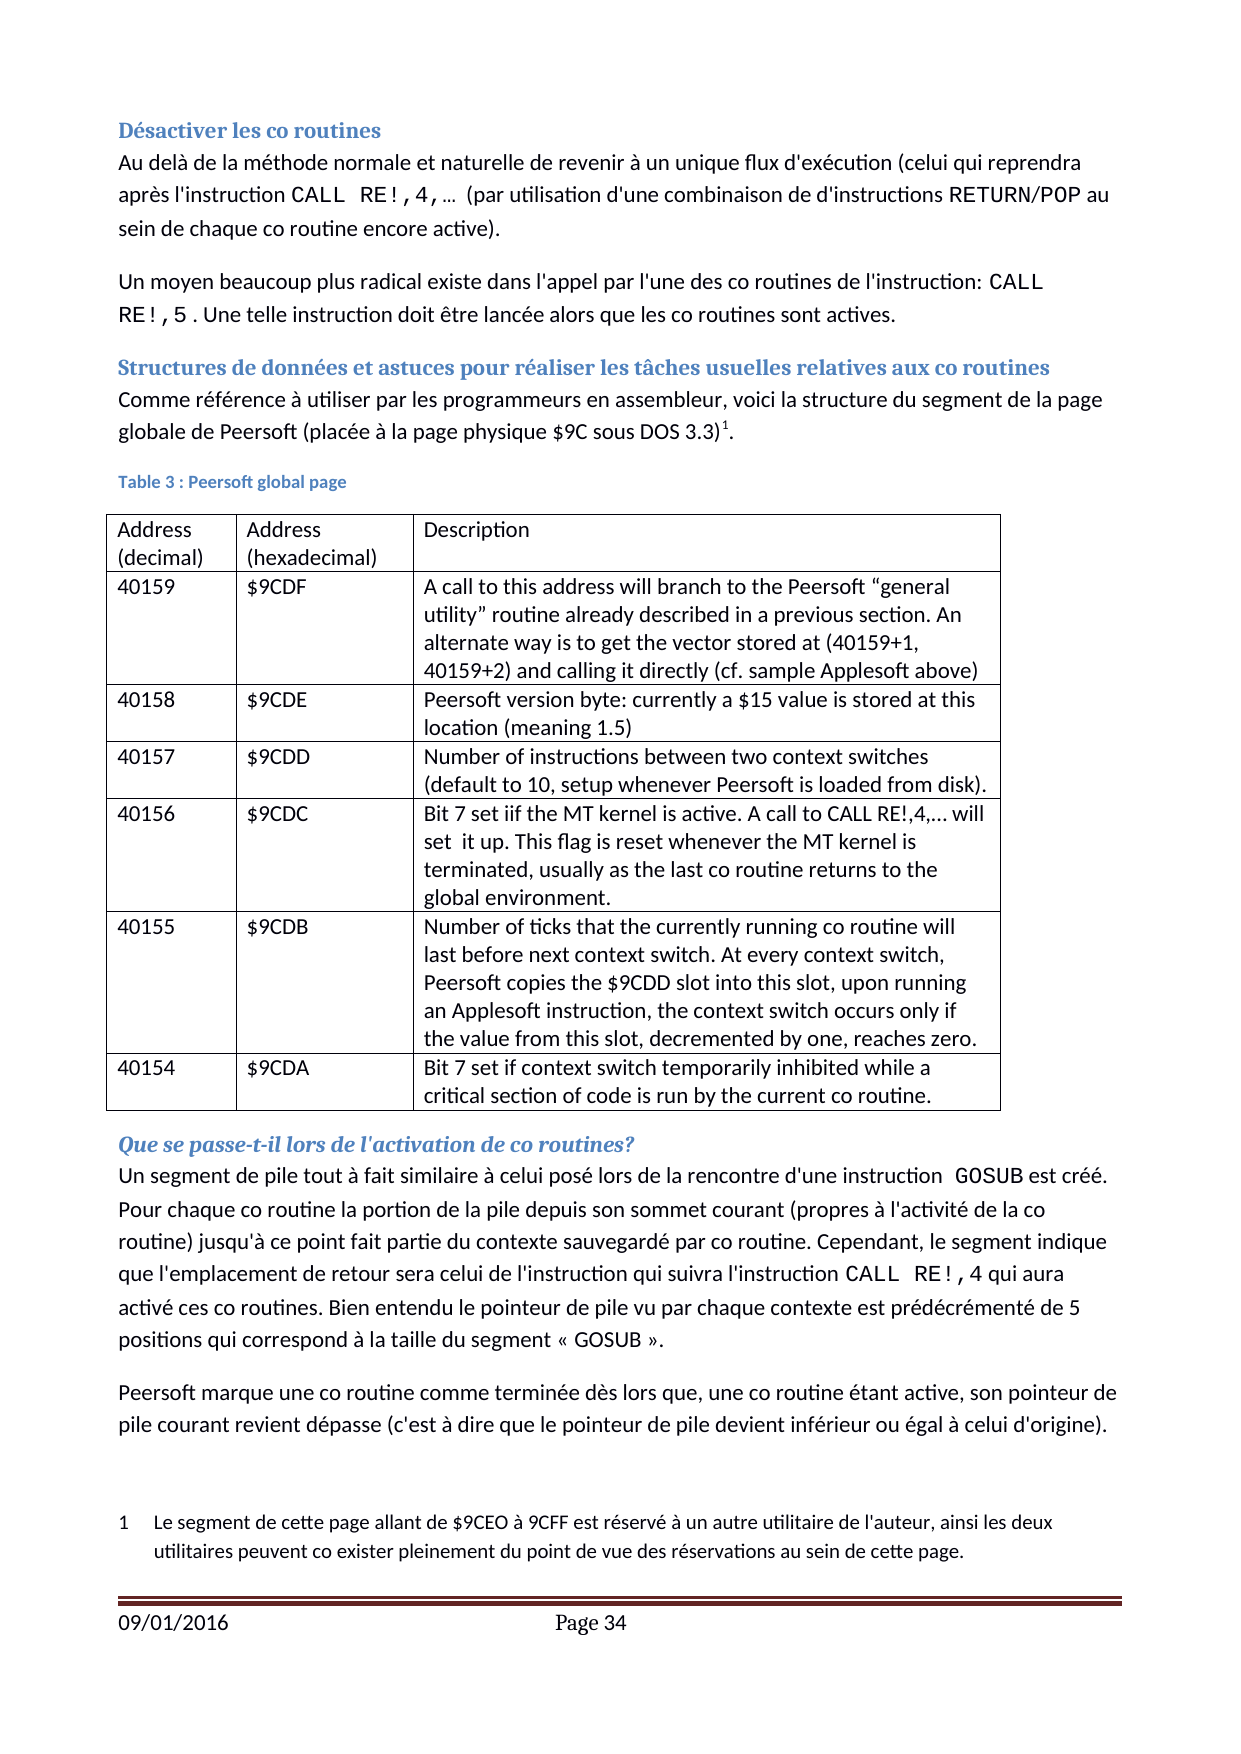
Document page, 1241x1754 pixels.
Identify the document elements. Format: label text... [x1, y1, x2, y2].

table_cell 40154 [107, 1054, 236, 1109]
table_cell A call to this address will branch to the Peersoft “general utility” routine already described in a previous section. An alternate way is to get the vector stored at (40159+1, 40159+2) and calling it directly (cf. sample Applesoft above) [414, 572, 1000, 684]
text Un moyen beaucoup plus radical existe dans l'appel par l'une des co routines de l'instruction: CALL RE!,5 . Une telle instruction doit être lancée alors que les co routines sont actives. [118, 267, 1122, 329]
table_cell $9CDB [237, 912, 413, 1052]
table_header Description [414, 515, 1000, 571]
table_cell $9CDE [237, 685, 413, 741]
table_cell 40156 [107, 799, 236, 911]
table_cell $9CDC [237, 799, 413, 911]
subtitle Désactiver les co routines [118, 118, 1122, 144]
table_cell 40155 [107, 912, 236, 1052]
text Un segment de pile tout à fait similaire à celui posé lors de la rencontre d'une instruction GOSUB est créé. Pour chaque co routine la portion de la pile depuis son sommet courant (propres à l'activité de la co routine) jusqu'à ce point fait partie du contexte sauvegardé par co routine. Cependant, le segment indique que l'emplacement de retour sera celui de l'instruction qui suivra l'instruction CALL RE!,4 qui aura activé ces co routines. Bien entendu le pointeur de pile vu par chaque contexte est prédécrémenté de 5 positions qui correspond à la taille du segment « GOSUB ». [118, 1162, 1122, 1353]
text Au delà de la méthode normale et naturelle de revenir à un unique flux d'exécution (celui qui reprendra après l'instruction CALL RE!,4,… (par utilisation d'une combinaison de d'instructions RETURN/POP au sein de chaque co routine encore active). [118, 148, 1122, 242]
table_cell Number of instructions between two context switches (default to 10, setup whenever Peersoft is loaded from disk). [414, 742, 1000, 798]
table_cell $9CDF [237, 572, 413, 684]
table_cell Number of ticks that the currently running co routine will last before next context switch. At every context switch, Peersoft copies the $9CDD slot into this slot, upon running an Applesoft instruction, the context switch occurs only if the value from this slot, decremented by one, reaches zero. [414, 912, 1000, 1052]
table_cell Peersoft version byte: currently a $15 value is stored at this location (meaning 1.5) [414, 685, 1000, 741]
table_header Address (decimal) [107, 515, 236, 571]
text Comme référence à utiliser par les programmeurs en assembleur, voici la structure du segment de la page globale de Peersoft (placée à la page physique $9C sous DOS 3.3). [118, 385, 1122, 445]
table_cell Bit 7 set if context switch temporarily inhibited while a critical section of code is run by the current co routine. [414, 1054, 1000, 1109]
table_cell 40157 [107, 742, 236, 798]
text Peersoft marque une co routine comme terminée dès lors que, une co routine étant active, son pointeur de pile courant revient dépasse (c'est à dire que le pointeur de pile devient inférieur ou égal à celui d'origine). [118, 1378, 1122, 1438]
subtitle Que se passe-t-il lors de l'activation de co routines? [118, 1131, 1122, 1158]
table_cell 40158 [107, 685, 236, 741]
text Table 3 : Peersoft global page [118, 470, 1122, 493]
table_cell 40159 [107, 572, 236, 684]
table_header Address (hexadecimal) [237, 515, 413, 571]
text Le segment de cette page allant de $9CEO à 9CFF est réservé à un autre utilitaire de l'auteur, ainsi les deux utilitaires peuvent co exister pleinement du point de vue des réservations au sein de cette page. [118, 1509, 1122, 1564]
subtitle Structures de données et astuces pour réaliser les tâches usuelles relatives aux co routines [118, 354, 1122, 381]
table_cell $9CDA [237, 1054, 413, 1109]
table_cell Bit 7 set iif the MT kernel is active. A call to CALL RE!,4,… will set it up. This flag is reset whenever the MT kernel is terminated, usually as the last co routine returns to the global environment. [414, 799, 1000, 911]
table_cell $9CDD [237, 742, 413, 798]
